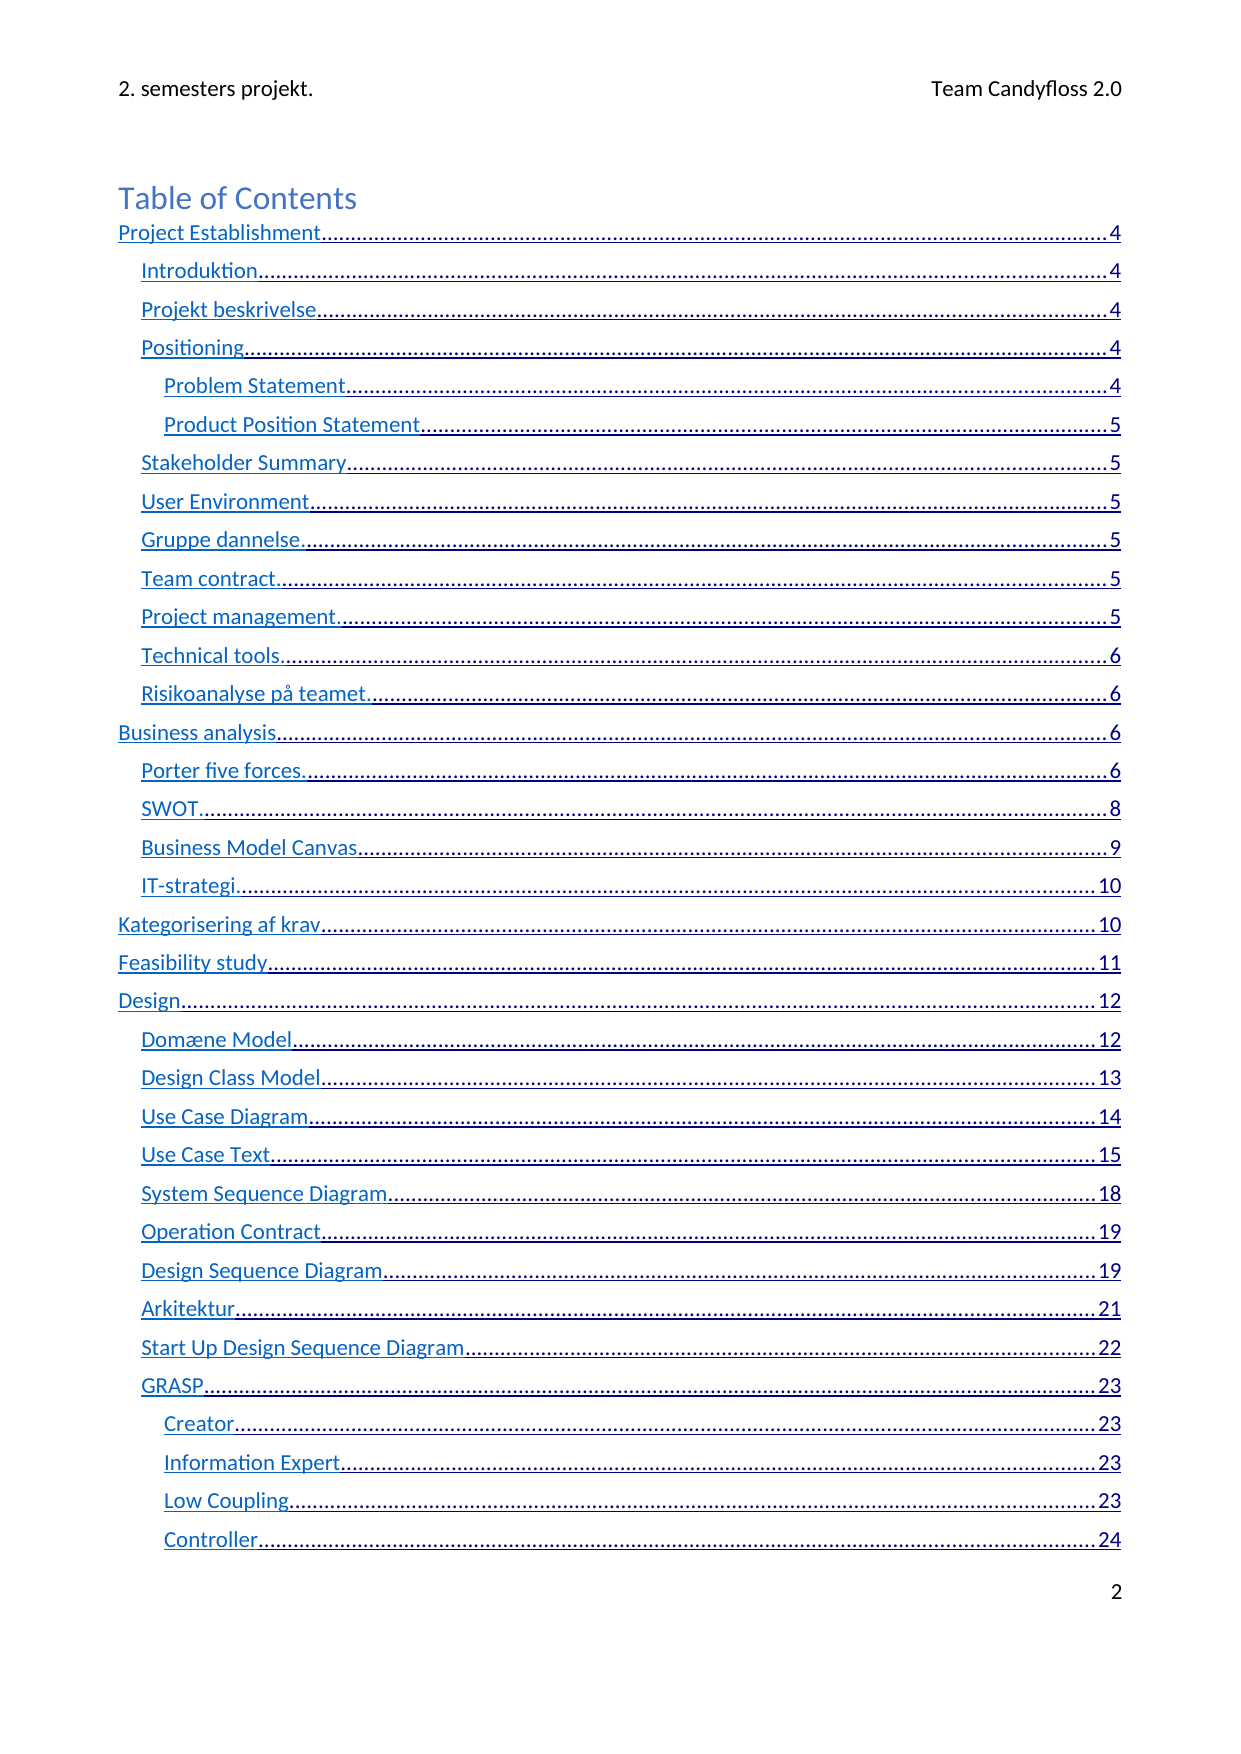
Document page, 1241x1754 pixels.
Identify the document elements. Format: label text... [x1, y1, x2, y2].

text Feasibility study 11 [118, 948, 1122, 976]
text System Sequence Diagram 18 [141, 1179, 1122, 1207]
text Controller 24 [164, 1525, 1122, 1553]
text Project management. 5 [141, 602, 1122, 630]
text Business Model Canvas 9 [141, 833, 1122, 861]
text Stakeholder Summary 5 [141, 448, 1122, 477]
text Risikoanalyse på teamet. 6 [141, 679, 1122, 707]
text Gruppe dannelse. 5 [141, 525, 1122, 553]
text Business analysis 6 [118, 718, 1122, 746]
text Projekt beskrivelse 4 [141, 295, 1122, 323]
text Use Case Diagram 14 [141, 1102, 1122, 1130]
text Positioning 4 [141, 333, 1122, 361]
text Design Class Model 13 [141, 1063, 1122, 1092]
text Technical tools. 6 [141, 641, 1122, 669]
text User Environment 5 [141, 487, 1122, 515]
text Problem Statement 4 [164, 372, 1122, 400]
text Operation Contract 19 [141, 1217, 1122, 1245]
text Information Expert 23 [164, 1448, 1122, 1476]
text Porter five forces. 6 [141, 756, 1122, 784]
text Table of Contents [118, 177, 1122, 218]
text Arkitektur 21 [141, 1294, 1122, 1322]
text Design 12 [118, 987, 1122, 1015]
text SWOT. 8 [141, 794, 1122, 822]
text IT-strategi. 10 [141, 871, 1122, 899]
text Kategorisering af krav 10 [118, 910, 1122, 938]
text Creator 23 [164, 1409, 1122, 1437]
text Introduktion 4 [141, 256, 1122, 284]
text Use Case Text 15 [141, 1140, 1122, 1168]
text Start Up Design Sequence Diagram 22 [141, 1333, 1122, 1361]
text Product Position Statement 5 [164, 410, 1122, 438]
text Low Coupling 23 [164, 1486, 1122, 1514]
text Domæne Model 12 [141, 1025, 1122, 1053]
text Project Establishment 4 [118, 218, 1122, 246]
text Design Sequence Diagram 19 [141, 1256, 1122, 1284]
text Team contract. 5 [141, 564, 1122, 592]
text GRASP 23 [141, 1371, 1122, 1399]
